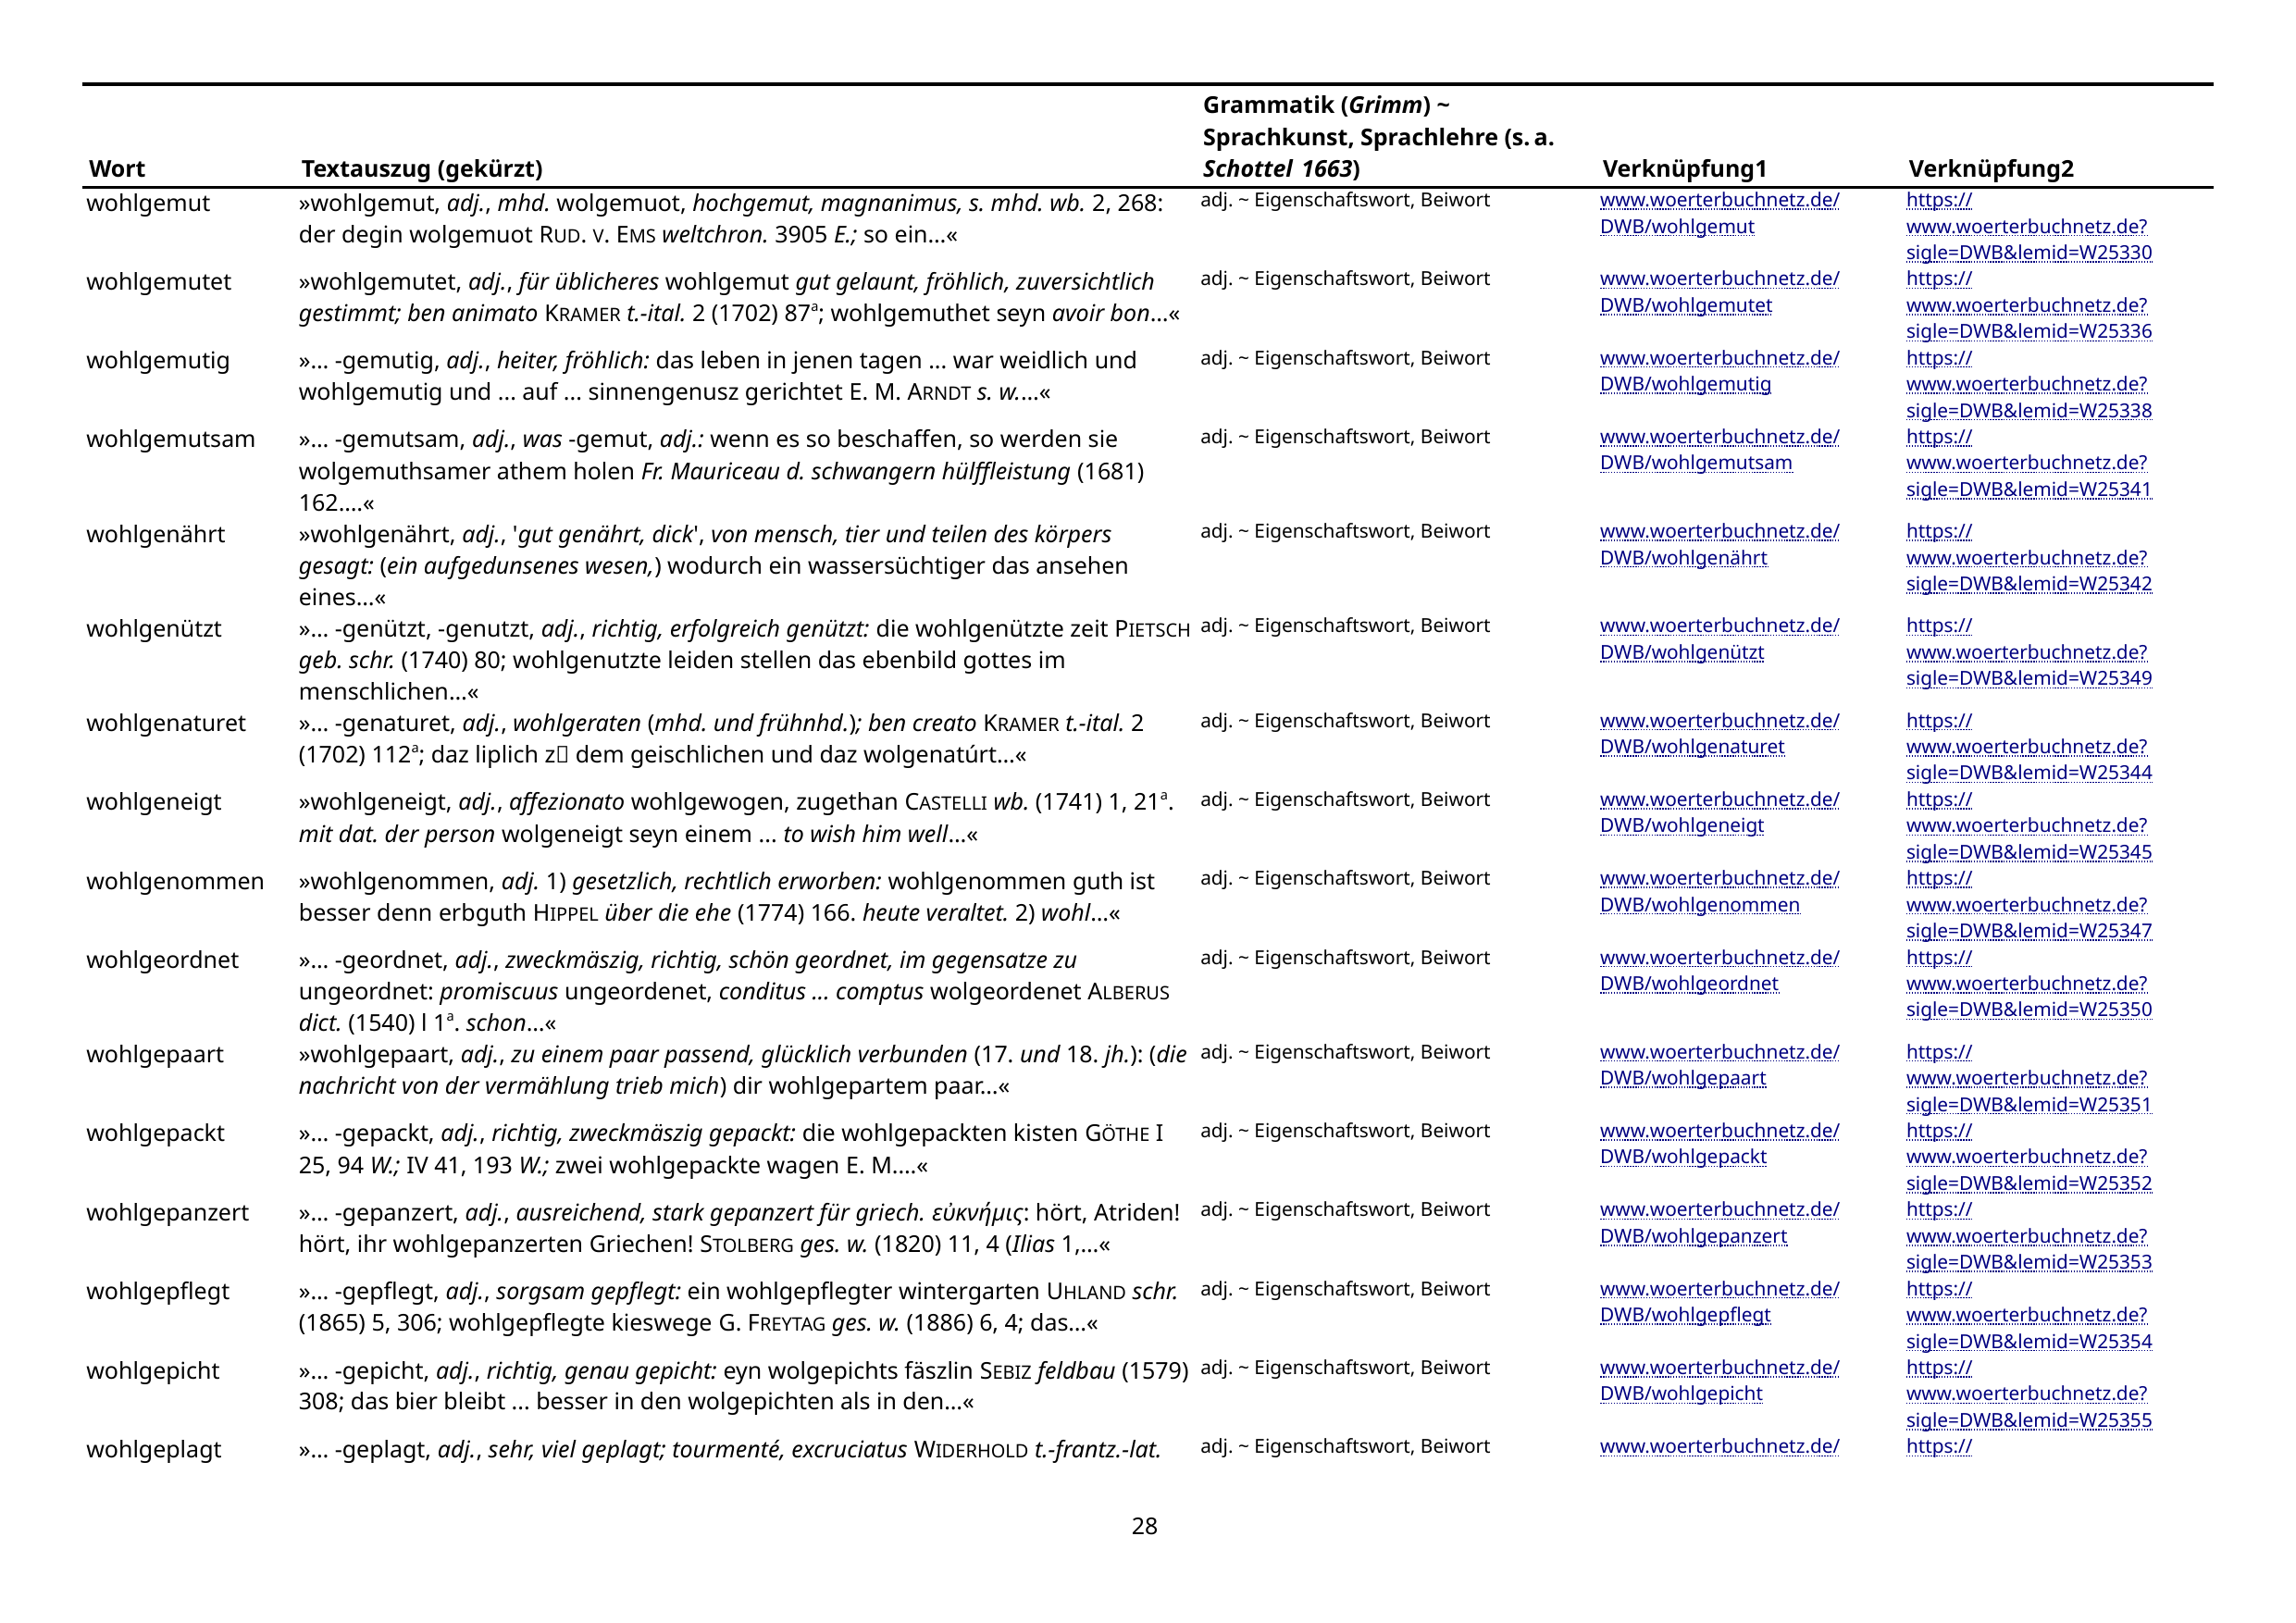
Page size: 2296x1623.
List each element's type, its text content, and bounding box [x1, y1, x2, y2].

table_cell https://www.woerterbuchnetz.de?sigle=DWB&lemid=W25349 [1902, 613, 2214, 707]
table_cell https://www.woerterbuchnetz.de?sigle=DWB&lemid=W25347 [1902, 864, 2214, 944]
table_cell https://www.woerterbuchnetz.de?sigle=DWB&lemid=W25350 [1902, 944, 2214, 1038]
table_cell »wohlgemut, adj., mhd. wolgemuot, hochgemut, magnanimus, s. mhd. wb. 2, 268: der degin wolgemuot Rud. v. Ems weltchron. 3905 E.; so ein…« [294, 189, 1196, 266]
table_cell »… -gemutsam, adj., was -gemut, adj.: wenn es so beschaffen, so werden sie wolgemuthsamer athem holen Fr. Mauriceau d. schwangern hülffleistung (1681) 162.…« [294, 423, 1196, 517]
table_cell www.woerterbuchnetz.de/DWB/wohlgemutet [1596, 266, 1902, 344]
table_cell https://www.woerterbuchnetz.de?sigle=DWB&lemid=W25351 [1902, 1038, 2214, 1117]
table_header Verknüpfung2 [1902, 86, 2214, 186]
table_cell https://www.woerterbuchnetz.de?sigle=DWB&lemid=W25354 [1902, 1275, 2214, 1354]
table_cell wohlgepflegt [82, 1275, 294, 1354]
table_cell wohlgeplagt [82, 1433, 294, 1464]
table_cell www.woerterbuchnetz.de/DWB/wohlgenährt [1596, 517, 1902, 613]
table_cell www.woerterbuchnetz.de/DWB/wohlgenützt [1596, 613, 1902, 707]
table_cell »… -gepanzert, adj., ausreichend, stark gepanzert für griech. εὐκνήμις: hört, Atriden! hört, ihr wohlgepanzerten Griechen! Stolberg ges. w. (1820) 11, 4 (Ilias 1,…« [294, 1196, 1196, 1275]
table_cell https:// [1902, 1433, 2214, 1464]
table_cell wohlgepackt [82, 1117, 294, 1196]
table_cell wohlgenützt [82, 613, 294, 707]
table_cell https://www.woerterbuchnetz.de?sigle=DWB&lemid=W25336 [1902, 266, 2214, 344]
table_header Wort [82, 86, 294, 186]
table_cell www.woerterbuchnetz.de/DWB/wohlgemutig [1596, 344, 1902, 423]
table_cell adj. ~ Eigenschaftswort, Beiwort [1197, 1038, 1595, 1117]
table_cell »… -genaturet, adj., wohlgeraten (mhd. und frühnhd.); ben creato Kramer t.-ital. 2 (1702) 112a; daz liplich z dem geischlichen und daz wolgenatúrt…« [294, 707, 1196, 786]
table_cell https://www.woerterbuchnetz.de?sigle=DWB&lemid=W25342 [1902, 517, 2214, 613]
table_cell »wohlgenommen, adj. 1) gesetzlich, rechtlich erworben: wohlgenommen guth ist besser denn erbguth Hippel über die ehe (1774) 166. heute veraltet. 2) wohl…« [294, 864, 1196, 944]
table_cell www.woerterbuchnetz.de/DWB/wohlgemut [1596, 189, 1902, 266]
table_cell adj. ~ Eigenschaftswort, Beiwort [1197, 1275, 1595, 1354]
table_cell https://www.woerterbuchnetz.de?sigle=DWB&lemid=W25330 [1902, 189, 2214, 266]
table_cell www.woerterbuchnetz.de/ [1596, 1433, 1902, 1464]
table_cell https://www.woerterbuchnetz.de?sigle=DWB&lemid=W25341 [1902, 423, 2214, 517]
table_cell www.woerterbuchnetz.de/DWB/wohlgepflegt [1596, 1275, 1902, 1354]
table_cell »… -gepackt, adj., richtig, zweckmäszig gepackt: die wohlgepackten kisten Göthe I 25, 94 W.; IV 41, 193 W.; zwei wohlgepackte wagen E. M.…« [294, 1117, 1196, 1196]
table_cell adj. ~ Eigenschaftswort, Beiwort [1197, 707, 1595, 786]
table_cell wohlgepanzert [82, 1196, 294, 1275]
table_cell »… -gepflegt, adj., sorgsam gepflegt: ein wohlgepflegter wintergarten Uhland schr. (1865) 5, 306; wohlgepflegte kieswege G. Freytag ges. w. (1886) 6, 4; das…« [294, 1275, 1196, 1354]
table_cell https://www.woerterbuchnetz.de?sigle=DWB&lemid=W25352 [1902, 1117, 2214, 1196]
table_cell wohlgemut [82, 189, 294, 266]
table_cell adj. ~ Eigenschaftswort, Beiwort [1197, 864, 1595, 944]
table_cell adj. ~ Eigenschaftswort, Beiwort [1197, 423, 1595, 517]
table_cell wohlgenährt [82, 517, 294, 613]
table_cell adj. ~ Eigenschaftswort, Beiwort [1197, 344, 1595, 423]
table_cell adj. ~ Eigenschaftswort, Beiwort [1197, 1117, 1595, 1196]
table_cell wohlgeordnet [82, 944, 294, 1038]
table_cell www.woerterbuchnetz.de/DWB/wohlgepicht [1596, 1354, 1902, 1432]
table_cell www.woerterbuchnetz.de/DWB/wohlgemutsam [1596, 423, 1902, 517]
table_cell adj. ~ Eigenschaftswort, Beiwort [1197, 1433, 1595, 1464]
table_cell wohlgenommen [82, 864, 294, 944]
table_cell adj. ~ Eigenschaftswort, Beiwort [1197, 1196, 1595, 1275]
table_cell wohlgenaturet [82, 707, 294, 786]
table_cell wohlgemutsam [82, 423, 294, 517]
table_cell https://www.woerterbuchnetz.de?sigle=DWB&lemid=W25355 [1902, 1354, 2214, 1432]
table_cell www.woerterbuchnetz.de/DWB/wohlgenaturet [1596, 707, 1902, 786]
table_cell adj. ~ Eigenschaftswort, Beiwort [1197, 613, 1595, 707]
table_cell »wohlgeneigt, adj., affezionato wohlgewogen, zugethan Castelli wb. (1741) 1, 21a. mit dat. der person wolgeneigt seyn einem ... to wish him well…« [294, 786, 1196, 864]
table_cell adj. ~ Eigenschaftswort, Beiwort [1197, 517, 1595, 613]
table_cell adj. ~ Eigenschaftswort, Beiwort [1197, 944, 1595, 1038]
table_cell https://www.woerterbuchnetz.de?sigle=DWB&lemid=W25338 [1902, 344, 2214, 423]
table_cell »… -genützt, -genutzt, adj., richtig, erfolgreich genützt: die wohlgenützte zeit Pietsch geb. schr. (1740) 80; wohlgenutzte leiden stellen das ebenbild gottes im menschlichen…« [294, 613, 1196, 707]
table_cell adj. ~ Eigenschaftswort, Beiwort [1197, 189, 1595, 266]
table_cell wohlgemutig [82, 344, 294, 423]
table_cell www.woerterbuchnetz.de/DWB/wohlgenommen [1596, 864, 1902, 944]
table_header Grammatik (Grimm) ~ Sprachkunst, Sprachlehre (s. a. Schottel 1663) [1197, 86, 1595, 186]
table_cell https://www.woerterbuchnetz.de?sigle=DWB&lemid=W25353 [1902, 1196, 2214, 1275]
table_cell wohlgepaart [82, 1038, 294, 1117]
table_cell www.woerterbuchnetz.de/DWB/wohlgeordnet [1596, 944, 1902, 1038]
table_cell adj. ~ Eigenschaftswort, Beiwort [1197, 266, 1595, 344]
table_cell www.woerterbuchnetz.de/DWB/wohlgepaart [1596, 1038, 1902, 1117]
table_cell adj. ~ Eigenschaftswort, Beiwort [1197, 786, 1595, 864]
table_cell wohlgeneigt [82, 786, 294, 864]
table_cell https://www.woerterbuchnetz.de?sigle=DWB&lemid=W25344 [1902, 707, 2214, 786]
table_cell »… -gepicht, adj., richtig, genau gepicht: eyn wolgepichts fäszlin Sebiz feldbau (1579) 308; das bier bleibt ... besser in den wolgepichten als in den…« [294, 1354, 1196, 1432]
table_cell »… -geplagt, adj., sehr, viel geplagt; tourmenté, excruciatus Widerhold t.-frantz.-lat. [294, 1433, 1196, 1464]
table_cell www.woerterbuchnetz.de/DWB/wohlgeneigt [1596, 786, 1902, 864]
table_cell »wohlgemutet, adj., für üblicheres wohlgemut gut gelaunt, fröhlich, zuversichtlich gestimmt; ben animato Kramer t.-ital. 2 (1702) 87a; wohlgemuthet seyn avoir bon…« [294, 266, 1196, 344]
table_cell »wohlgenährt, adj., 'gut genährt, dick', von mensch, tier und teilen des körpers gesagt: (ein aufgedunsenes wesen,) wodurch ein wassersüchtiger das ansehen eines…« [294, 517, 1196, 613]
table_header Textauszug (gekürzt) [294, 86, 1196, 186]
table_cell https://www.woerterbuchnetz.de?sigle=DWB&lemid=W25345 [1902, 786, 2214, 864]
table_cell www.woerterbuchnetz.de/DWB/wohlgepackt [1596, 1117, 1902, 1196]
table_cell »… -gemutig, adj., heiter, fröhlich: das leben in jenen tagen ... war weidlich und wohlgemutig und ... auf ... sinnengenusz gerichtet E. M. Arndt s. w.…« [294, 344, 1196, 423]
table_header Verknüpfung1 [1596, 86, 1902, 186]
table_cell adj. ~ Eigenschaftswort, Beiwort [1197, 1354, 1595, 1432]
table_cell »… -geordnet, adj., zweckmäszig, richtig, schön geordnet, im gegensatze zu ungeordnet: promiscuus ungeordenet, conditus ... comptus wolgeordenet Alberus dict. (1540) l 1a. schon…« [294, 944, 1196, 1038]
table_cell »wohlgepaart, adj., zu einem paar passend, glücklich verbunden (17. und 18. jh.): (die nachricht von der vermählung trieb mich) dir wohlgepartem paar…« [294, 1038, 1196, 1117]
table_cell wohlgepicht [82, 1354, 294, 1432]
table_cell wohlgemutet [82, 266, 294, 344]
table_cell www.woerterbuchnetz.de/DWB/wohlgepanzert [1596, 1196, 1902, 1275]
